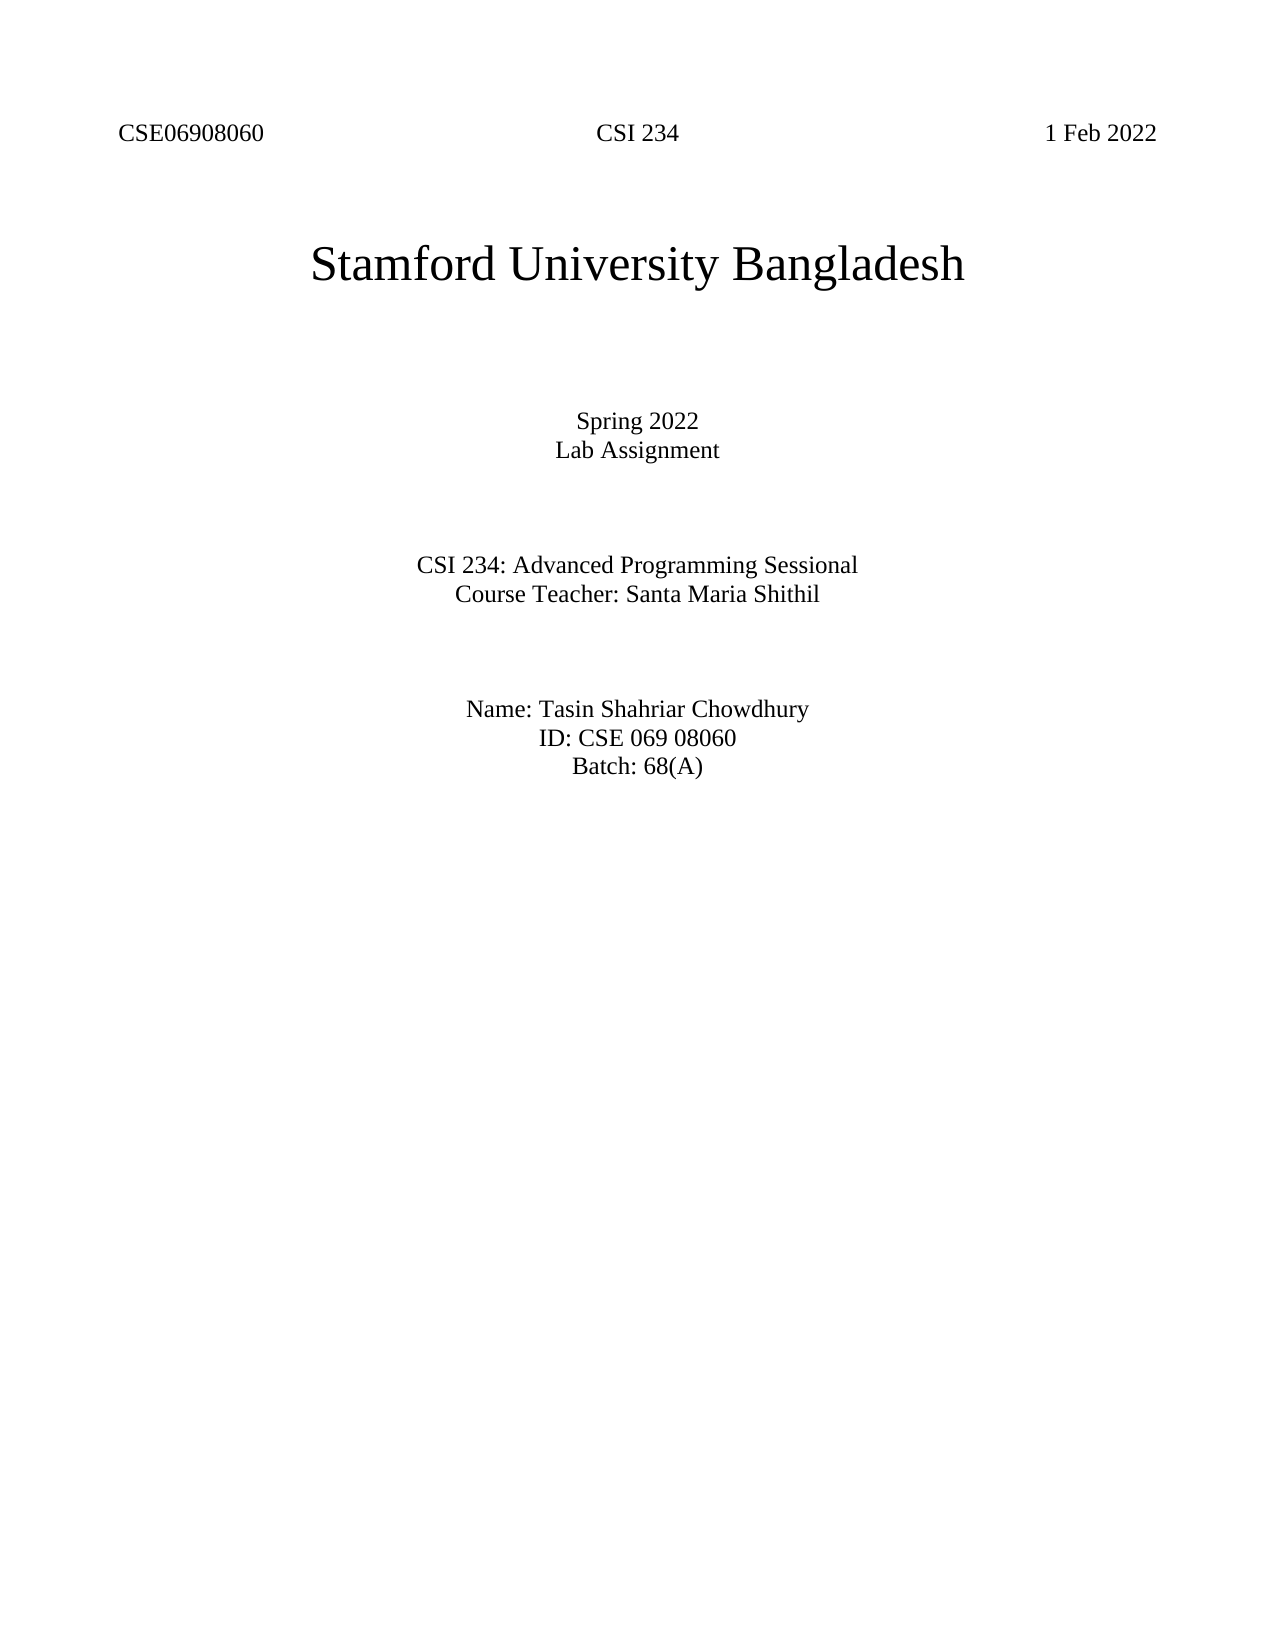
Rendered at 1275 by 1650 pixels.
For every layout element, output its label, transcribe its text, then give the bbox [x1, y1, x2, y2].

text Lab Assignment [118, 435, 1157, 464]
text Spring 2022 [118, 406, 1157, 435]
text Course Teacher: Santa Maria Shithil [118, 579, 1157, 608]
text Name: Tasin Shahriar Chowdhury [118, 694, 1157, 723]
text Batch: 68(A) [118, 751, 1157, 780]
text CSI 234: Advanced Programming Sessional [118, 550, 1157, 579]
text Stamford University Bangladesh [118, 234, 1157, 291]
text ID: CSE 069 08060 [118, 723, 1157, 751]
